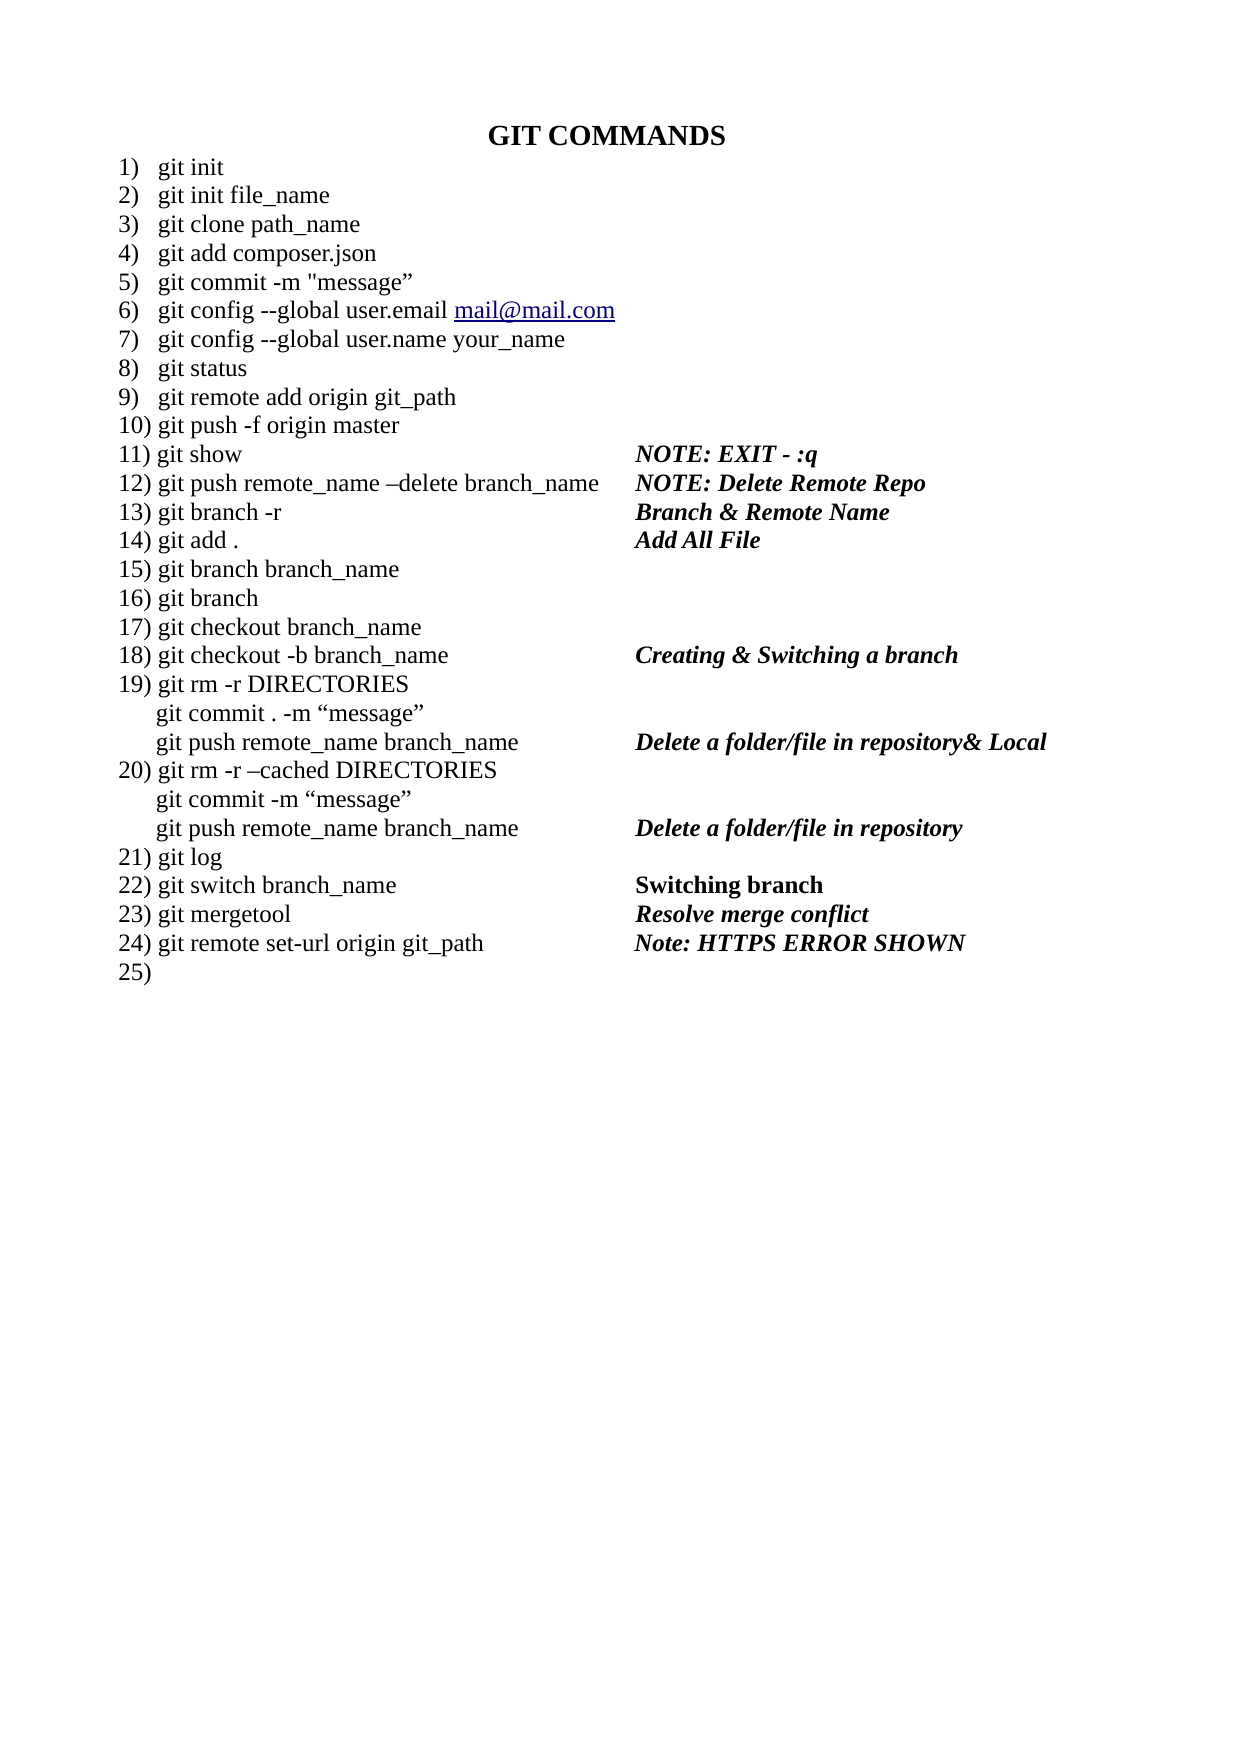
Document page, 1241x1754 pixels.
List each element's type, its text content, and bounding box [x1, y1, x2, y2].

text 5) git commit -m "message” [118, 267, 1122, 295]
text 23) git mergetool Resolve merge conflict [118, 899, 1122, 928]
text 12) git push remote_name –delete branch_name NOTE: Delete Remote Repo [118, 468, 1122, 497]
text 20) git rm -r –cached DIRECTORIES [118, 755, 1122, 784]
text 3) git clone path_name [118, 209, 1122, 238]
text 21) git log [118, 842, 1122, 870]
text git commit . -m “message” [118, 698, 1122, 727]
text 7) git config --global user.name your_name [118, 324, 1122, 353]
text 25) [118, 957, 1122, 985]
text 9) git remote add origin git_path [118, 382, 1122, 410]
text GIT COMMANDS [118, 118, 1122, 152]
text 14) git add . Add All File [118, 525, 1122, 554]
text 19) git rm -r DIRECTORIES [118, 669, 1122, 698]
text 13) git branch -r Branch & Remote Name [118, 497, 1122, 525]
text 17) git checkout branch_name [118, 612, 1122, 640]
text git push remote_name branch_name Delete a folder/file in repository& Local [118, 727, 1122, 755]
text 2) git init file_name [118, 180, 1122, 209]
text 24) git remote set-url origin git_path Note: HTTPS ERROR SHOWN [118, 928, 1122, 957]
text 18) git checkout -b branch_name Creating & Switching a branch [118, 640, 1122, 669]
text 8) git status [118, 353, 1122, 382]
text 6) git config --global user.email mail@mail.com [118, 295, 1122, 324]
text 4) git add composer.json [118, 238, 1122, 267]
text 11) git show NOTE: EXIT - :q [118, 439, 1122, 468]
text git commit -m “message” [118, 784, 1122, 813]
text 10) git push -f origin master [118, 410, 1122, 439]
text 1) git init [118, 152, 1122, 180]
text 16) git branch [118, 583, 1122, 612]
text 15) git branch branch_name [118, 554, 1122, 583]
text git push remote_name branch_name Delete a folder/file in repository [118, 813, 1122, 842]
text 22) git switch branch_name Switching branch [118, 870, 1122, 899]
